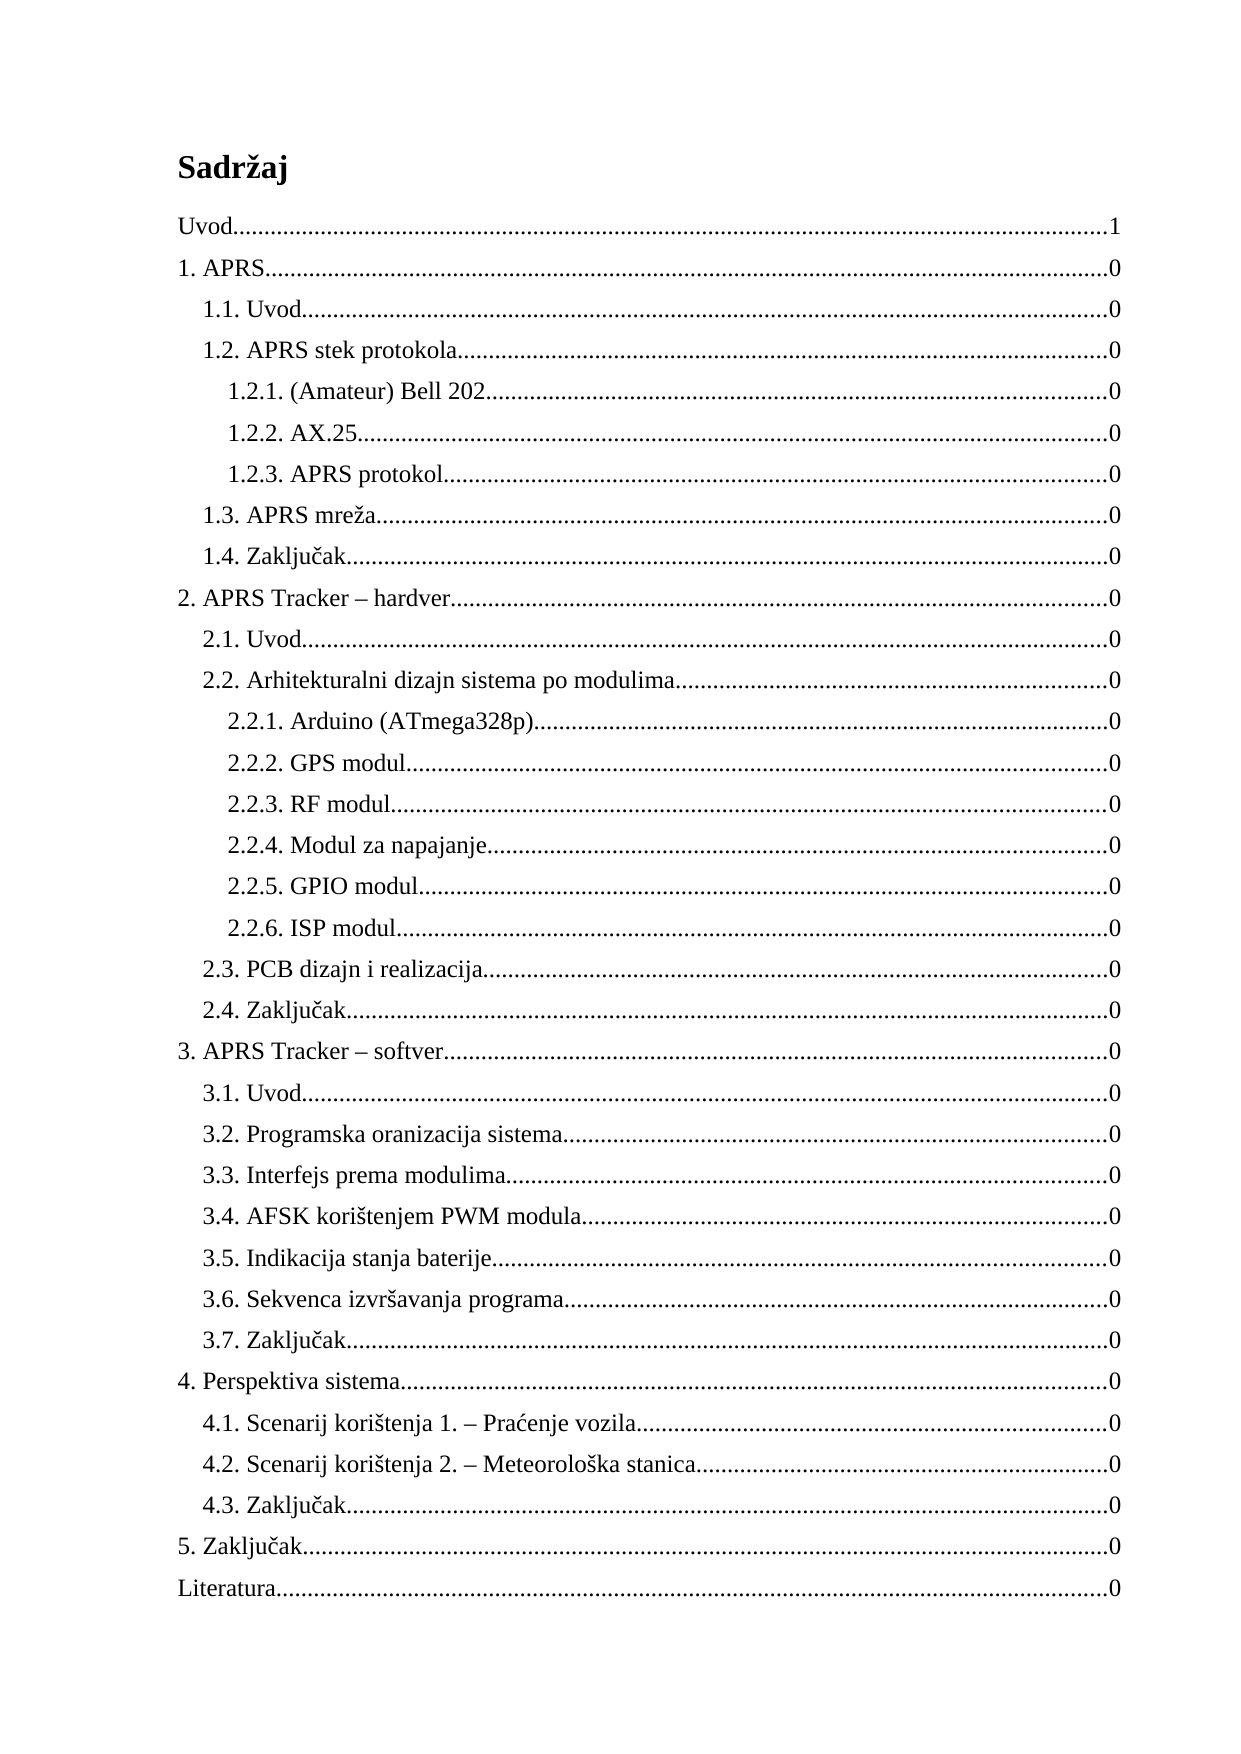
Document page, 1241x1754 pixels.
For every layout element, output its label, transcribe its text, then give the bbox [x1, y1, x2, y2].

text 4.2. Scenarij korištenja 2. – Meteorološka stanica 0 [177, 1449, 1122, 1478]
text 3.7. Zaključak 0 [177, 1325, 1122, 1354]
text 1.2.2. AX.25 0 [177, 418, 1122, 446]
text 2.2.6. ISP modul 0 [227, 913, 1122, 941]
text 1.2. APRS stek protokola 0 [202, 335, 1122, 364]
text 3.6. Sekvenca izvršavanja programa 0 [177, 1284, 1122, 1313]
text 3. APRS Tracker – softver 0 [177, 1036, 1122, 1065]
text 2.4. Zaključak 0 [177, 995, 1122, 1024]
text 3.1. Uvod 0 [177, 1078, 1122, 1106]
text 4.1. Scenarij korištenja 1. – Praćenje vozila 0 [177, 1408, 1122, 1436]
text Uvod 1 [177, 211, 1122, 240]
text 4. Perspektiva sistema 0 [177, 1366, 1122, 1395]
text 1.1. Uvod 0 [202, 294, 1122, 323]
text 2.2.2. GPS modul 0 [227, 748, 1122, 776]
text 2.2.3. RF modul 0 [227, 789, 1122, 818]
text 1.2.3. APRS protokol 0 [177, 459, 1122, 488]
text 4.3. Zaključak 0 [177, 1490, 1122, 1519]
text 3.2. Programska oranizacija sistema 0 [177, 1119, 1122, 1148]
subtitle Sadržaj [177, 148, 1122, 186]
text 5. Zaključak 0 [177, 1531, 1122, 1560]
text 1. APRS 0 [177, 253, 1122, 281]
text 2. APRS Tracker – hardver 0 [177, 583, 1122, 611]
text 2.2.5. GPIO modul 0 [227, 871, 1122, 900]
text Literatura 0 [177, 1573, 1122, 1601]
text 2.2. Arhitekturalni dizajn sistema po modulima 0 [202, 665, 1122, 694]
text 1.3. APRS mreža 0 [202, 500, 1122, 529]
text 1.4. Zaključak 0 [202, 541, 1122, 570]
text 2.1. Uvod 0 [202, 624, 1122, 653]
text 1.2.1. (Amateur) Bell 202 0 [227, 376, 1122, 405]
text 2.3. PCB dizajn i realizacija 0 [202, 954, 1122, 983]
text 2.2.4. Modul za napajanje 0 [227, 830, 1122, 859]
text 3.4. AFSK korištenjem PWM modula 0 [177, 1201, 1122, 1230]
text 2.2.1. Arduino (ATmega328p) 0 [227, 706, 1122, 735]
text 3.5. Indikacija stanja baterije 0 [177, 1243, 1122, 1271]
text 3.3. Interfejs prema modulima 0 [177, 1160, 1122, 1189]
